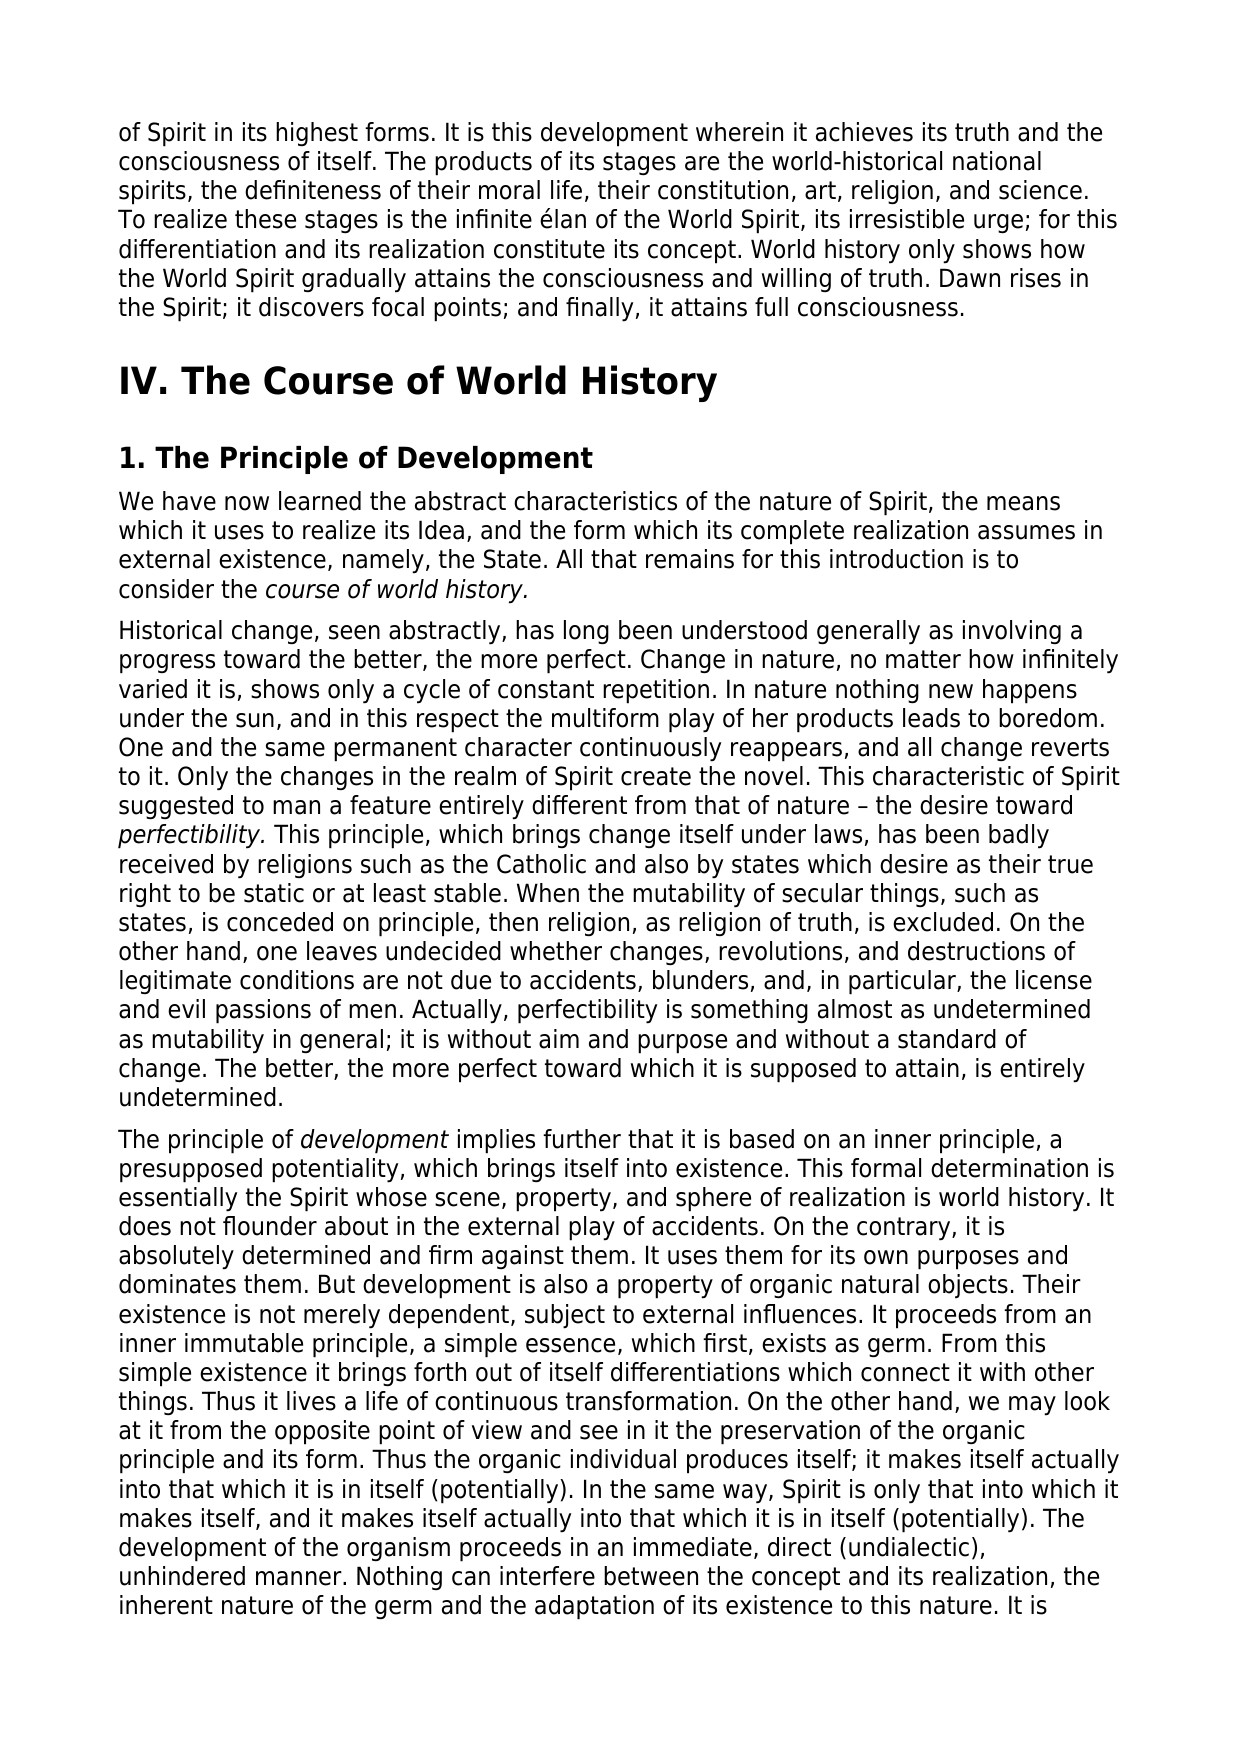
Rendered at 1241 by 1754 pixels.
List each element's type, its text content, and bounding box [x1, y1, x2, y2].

text The principle of development implies further that it is based on an inner principle, a presupposed potentiality, which brings itself into existence. This formal determination is essentially the Spirit whose scene, property, and sphere of realization is world history. It does not flounder about in the external play of accidents. On the contrary, it is absolutely determined and firm against them. It uses them for its own purposes and dominates them. But development is also a property of organic natural objects. Their existence is not merely dependent, subject to external influences. It proceeds from an inner immutable principle, a simple essence, which first, exists as germ. From this simple existence it brings forth out of itself differentiations which connect it with other things. Thus it lives a life of continuous transformation. On the other hand, we may look at it from the opposite point of view and see in it the preservation of the organic principle and its form. Thus the organic individual produces itself; it makes itself actually into that which it is in itself (potentially). In the same way, Spirit is only that into which it makes itself, and it makes itself actually into that which it is in itself (potentially). The development of the organism proceeds in an immediate, direct (undialectic), unhindered manner. Nothing can interfere between the concept and its realization, the inherent nature of the germ and the adaptation of its existence to this nature. It is [118, 1125, 1122, 1621]
text We have now learned the abstract characteristics of the nature of Spirit, the means which it uses to realize its Idea, and the form which its complete realization assumes in external existence, namely, the State. All that remains for this introduction is to consider the course of world history. [118, 487, 1122, 604]
subtitle 1. The Principle of Development [118, 441, 1122, 475]
text Historical change, seen abstractly, has long been understood generally as involving a progress toward the better, the more perfect. Change in nature, no matter how infinitely varied it is, shows only a cycle of constant repetition. In nature nothing new happens under the sun, and in this respect the multiform play of her products leads to boredom. One and the same permanent character continuously reappears, and all change reverts to it. Only the changes in the realm of Spirit create the novel. This characteristic of Spirit suggested to man a feature entirely different from that of nature – the desire toward perfectibility. This principle, which brings change itself under laws, has been badly received by religions such as the Catholic and also by states which desire as their true right to be static or at least stable. When the mutability of secular things, such as states, is conceded on principle, then religion, as religion of truth, is excluded. On the other hand, one leaves undecided whether changes, revolutions, and destructions of legitimate conditions are not due to accidents, blunders, and, in particular, the license and evil passions of men. Actually, perfectibility is something almost as undetermined as mutability in general; it is without aim and purpose and without a standard of change. The better, the more perfect toward which it is supposed to attain, is entirely undetermined. [118, 617, 1122, 1112]
subtitle IV. The Course of World History [118, 360, 1122, 403]
text of Spirit in its highest forms. It is this development wherein it achieves its truth and the consciousness of itself. The products of its stages are the world-historical national spirits, the definiteness of their moral life, their constitution, art, religion, and science. To realize these stages is the infinite élan of the World Spirit, its irresistible urge; for this differentiation and its realization constitute its concept. World history only shows how the World Spirit gradually attains the consciousness and willing of truth. Dawn rises in the Spirit; it discovers focal points; and finally, it attains full consciousness. [118, 118, 1122, 322]
